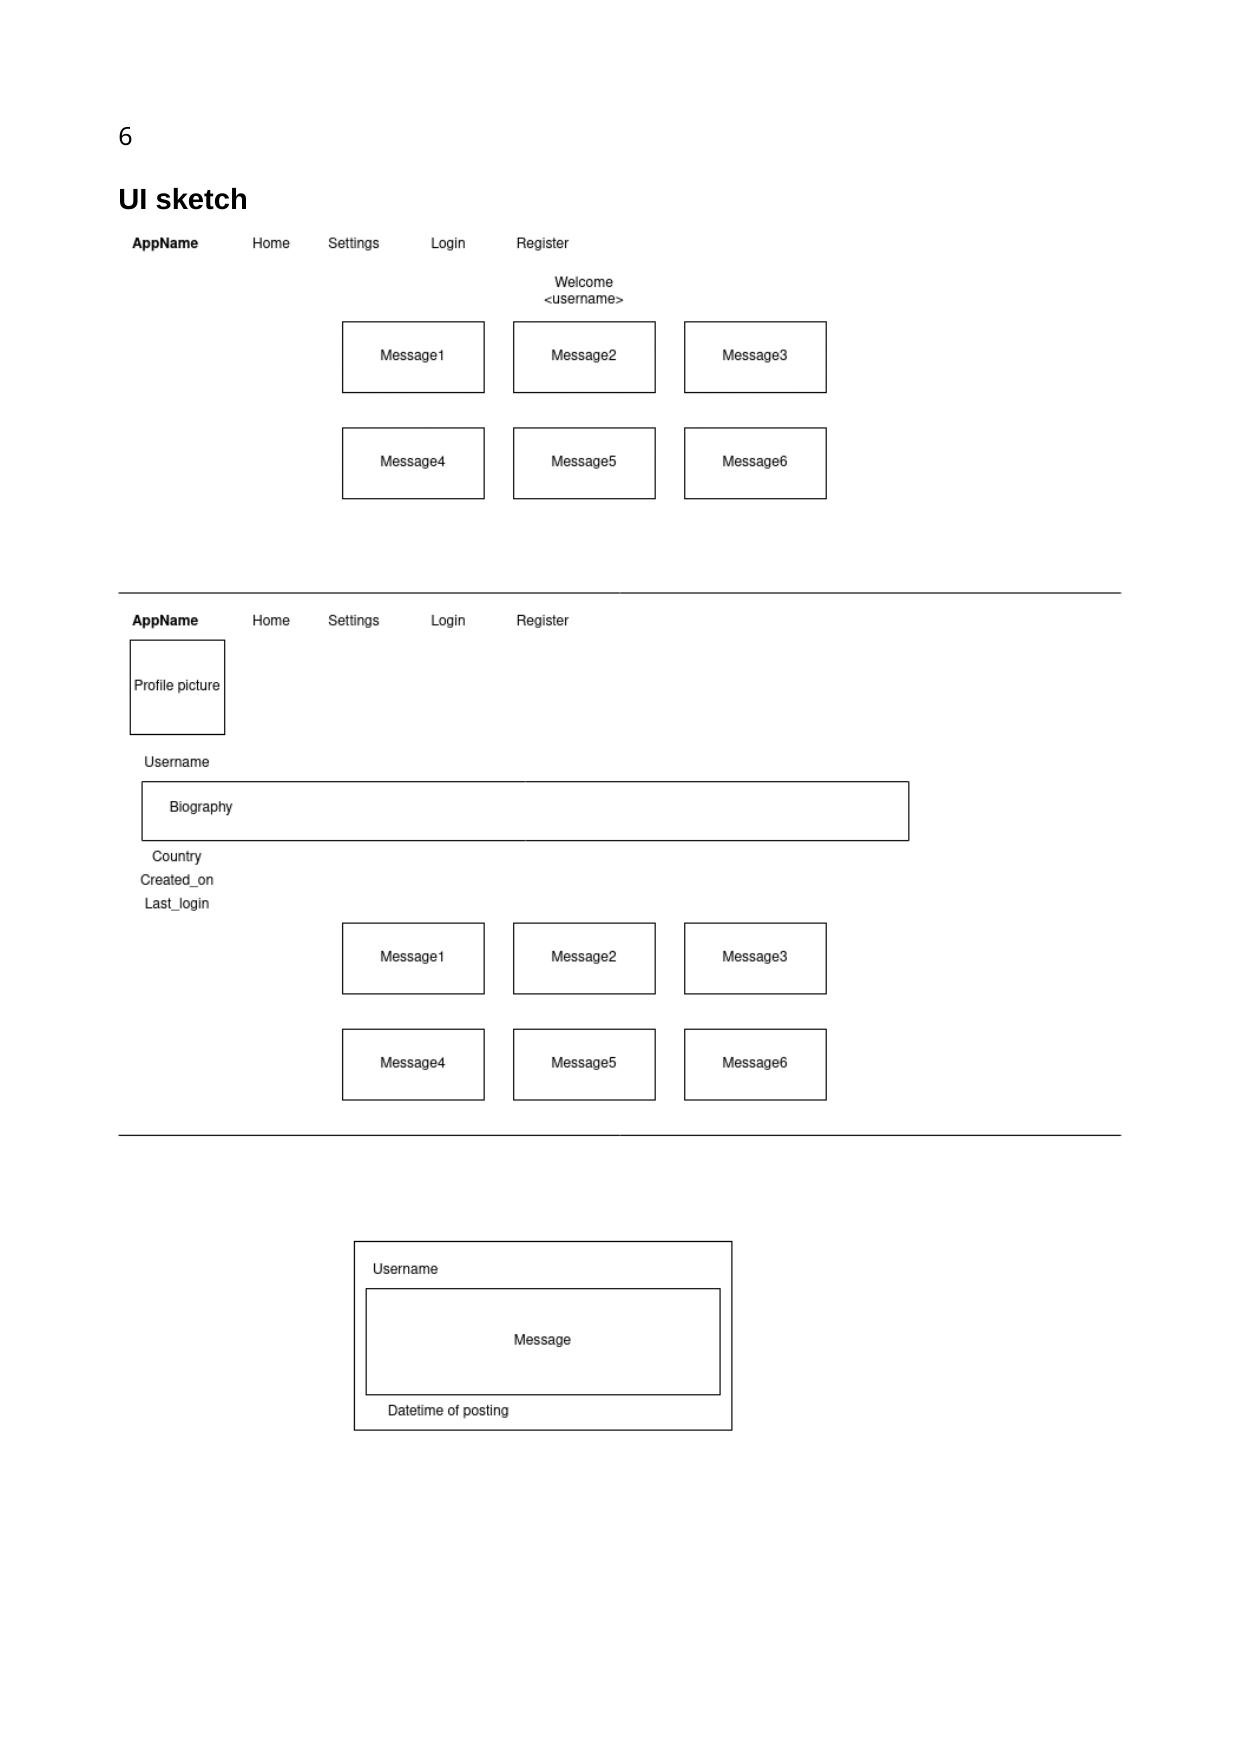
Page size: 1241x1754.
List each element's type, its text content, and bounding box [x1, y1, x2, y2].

picture [118, 227, 1123, 1432]
subtitle UI sketch [118, 182, 1122, 215]
